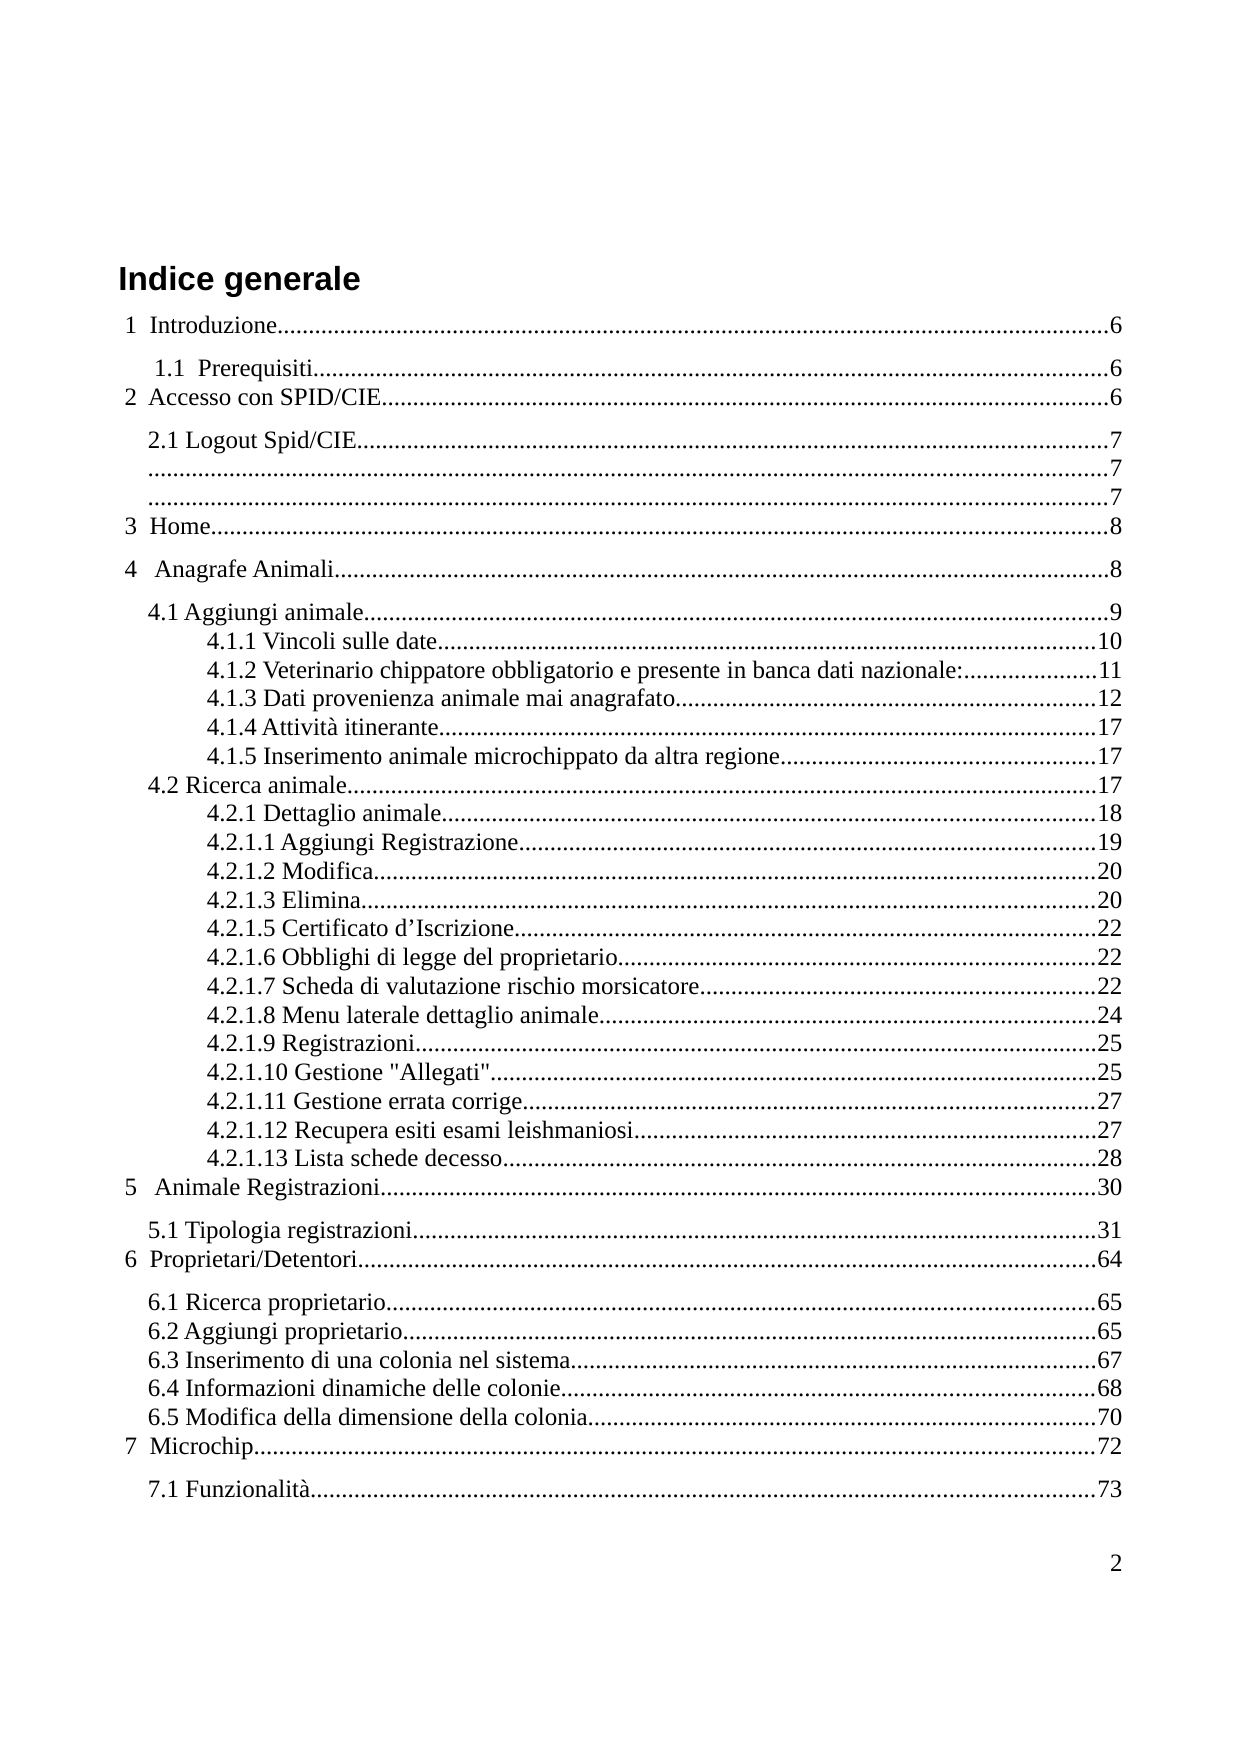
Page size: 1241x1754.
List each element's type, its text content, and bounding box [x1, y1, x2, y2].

text 7 [148, 453, 1122, 482]
text 3 Home 8 [118, 511, 1122, 540]
text 4.2.1.9 Registrazioni 25 [207, 1028, 1122, 1057]
text 4.1.1 Vincoli sulle date 10 [207, 626, 1122, 655]
text 4.2 Ricerca animale 17 [148, 770, 1122, 798]
text 7.1 Funzionalità 73 [148, 1474, 1122, 1503]
text 4.2.1.5 Certificato d’Iscrizione 22 [207, 913, 1122, 942]
text 4.2.1 Dettaglio animale 18 [207, 798, 1122, 827]
text 4.1.5 Inserimento animale microchippato da altra regione 17 [207, 741, 1122, 770]
text 4 Anagrafe Animali 8 [118, 554, 1122, 583]
text 4.2.1.13 Lista schede decesso 28 [207, 1143, 1122, 1172]
text 2.1 Logout Spid/CIE 7 [148, 425, 1122, 453]
text 4.2.1.10 Gestione "Allegati" 25 [207, 1057, 1122, 1086]
text 4.2.1.3 Elimina 20 [207, 885, 1122, 913]
text 6 Proprietari/Detentori 64 [118, 1244, 1122, 1273]
text 4.2.1.6 Obblighi di legge del proprietario 22 [207, 942, 1122, 971]
text 4.1 Aggiungi animale 9 [148, 597, 1122, 626]
text 7 Microchip 72 [118, 1431, 1122, 1460]
text 5 Animale Registrazioni 30 [118, 1172, 1122, 1201]
text 1.1 Prerequisiti 6 [148, 353, 1122, 382]
text 4.2.1.1 Aggiungi Registrazione 19 [207, 827, 1122, 856]
text 4.2.1.11 Gestione errata corrige 27 [207, 1086, 1122, 1115]
text 6.1 Ricerca proprietario 65 [148, 1287, 1122, 1316]
text 6.2 Aggiungi proprietario 65 [148, 1316, 1122, 1345]
text 4.1.2 Veterinario chippatore obbligatorio e presente in banca dati nazionale: 11 [207, 655, 1122, 683]
text 2 Accesso con SPID/CIE 6 [118, 382, 1122, 410]
text 4.2.1.7 Scheda di valutazione rischio morsicatore 22 [207, 971, 1122, 1000]
text 4.1.3 Dati provenienza animale mai anagrafato 12 [207, 683, 1122, 712]
text 6.5 Modifica della dimensione della colonia 70 [148, 1402, 1122, 1431]
text 1 Introduzione 6 [118, 310, 1122, 338]
text 7 [148, 482, 1122, 511]
text 6.3 Inserimento di una colonia nel sistema 67 [148, 1345, 1122, 1373]
text 4.2.1.12 Recupera esiti esami leishmaniosi 27 [207, 1115, 1122, 1143]
subtitle Indice generale [118, 259, 1122, 297]
text 4.2.1.8 Menu laterale dettaglio animale 24 [207, 1000, 1122, 1028]
text 4.2.1.2 Modifica 20 [207, 856, 1122, 885]
text 4.1.4 Attività itinerante 17 [207, 712, 1122, 741]
text 5.1 Tipologia registrazioni 31 [148, 1215, 1122, 1244]
text 6.4 Informazioni dinamiche delle colonie 68 [148, 1373, 1122, 1402]
